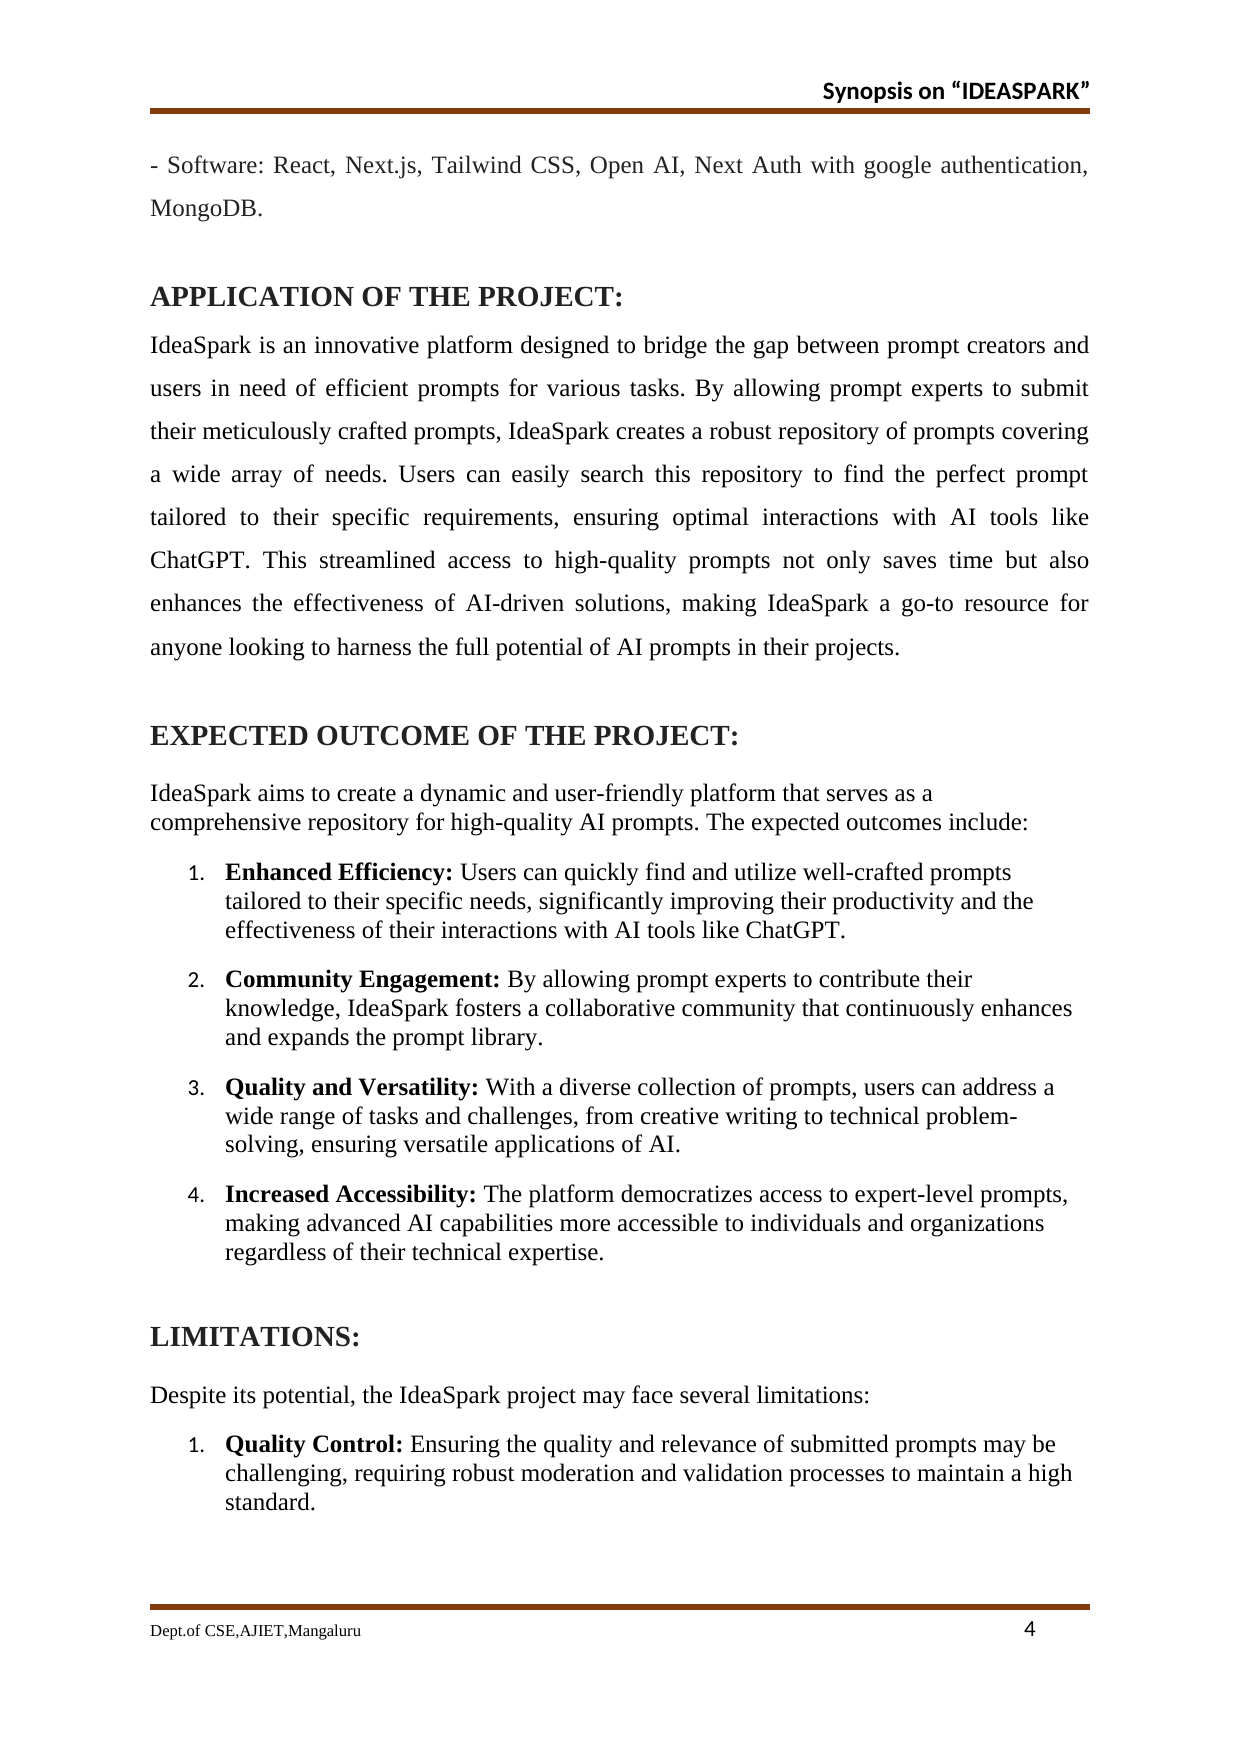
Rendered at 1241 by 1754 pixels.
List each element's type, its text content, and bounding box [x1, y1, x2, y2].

list Quality and Versatility: With a diverse collection of prompts, users can address a wide range of tasks and challenges, from creative writing to technical problem-solving, ensuring versatile applications of AI. [187, 1072, 1090, 1158]
text IdeaSpark aims to create a dynamic and user-friendly platform that serves as a comprehensive repository for high-quality AI prompts. The expected outcomes include: [150, 778, 1090, 836]
text LIMITATIONS: [150, 1319, 1090, 1353]
list Community Engagement: By allowing prompt experts to contribute their knowledge, IdeaSpark fosters a collaborative community that continuously enhances and expands the prompt library. [187, 964, 1090, 1051]
text IdeaSpark is an innovative platform designed to bridge the gap between prompt creators and users in need of efficient prompts for various tasks. By allowing prompt experts to submit their meticulously crafted prompts, IdeaSpark creates a robust repository of prompts covering a wide array of needs. Users can easily search this repository to find the perfect prompt tailored to their specific requirements, ensuring optimal interactions with AI tools like ChatGPT. This streamlined access to high-quality prompts not only saves time but also enhances the effectiveness of AI-driven solutions, making IdeaSpark a go-to resource for anyone looking to harness the full potential of AI prompts in their projects. [150, 330, 1090, 660]
list Enhanced Efficiency: Users can quickly find and utilize well-crafted prompts tailored to their specific needs, significantly improving their productivity and the effectiveness of their interactions with AI tools like ChatGPT. [187, 857, 1090, 943]
list Quality Control: Ensuring the quality and relevance of submitted prompts may be challenging, requiring robust moderation and validation processes to maintain a high standard. [187, 1429, 1090, 1516]
text - Software: React, Next.js, Tailwind CSS, Open AI, Next Auth with google authentication, MongoDB. [150, 150, 1090, 222]
text EXPECTED OUTCOME OF THE PROJECT: [150, 718, 1090, 751]
list Increased Accessibility: The platform democratizes access to expert-level prompts, making advanced AI capabilities more accessible to individuals and organizations regardless of their technical expertise. [187, 1179, 1090, 1266]
text APPLICATION OF THE PROJECT: [150, 279, 1090, 313]
text Despite its potential, the IdeaSpark project may face several limitations: [150, 1380, 1090, 1409]
